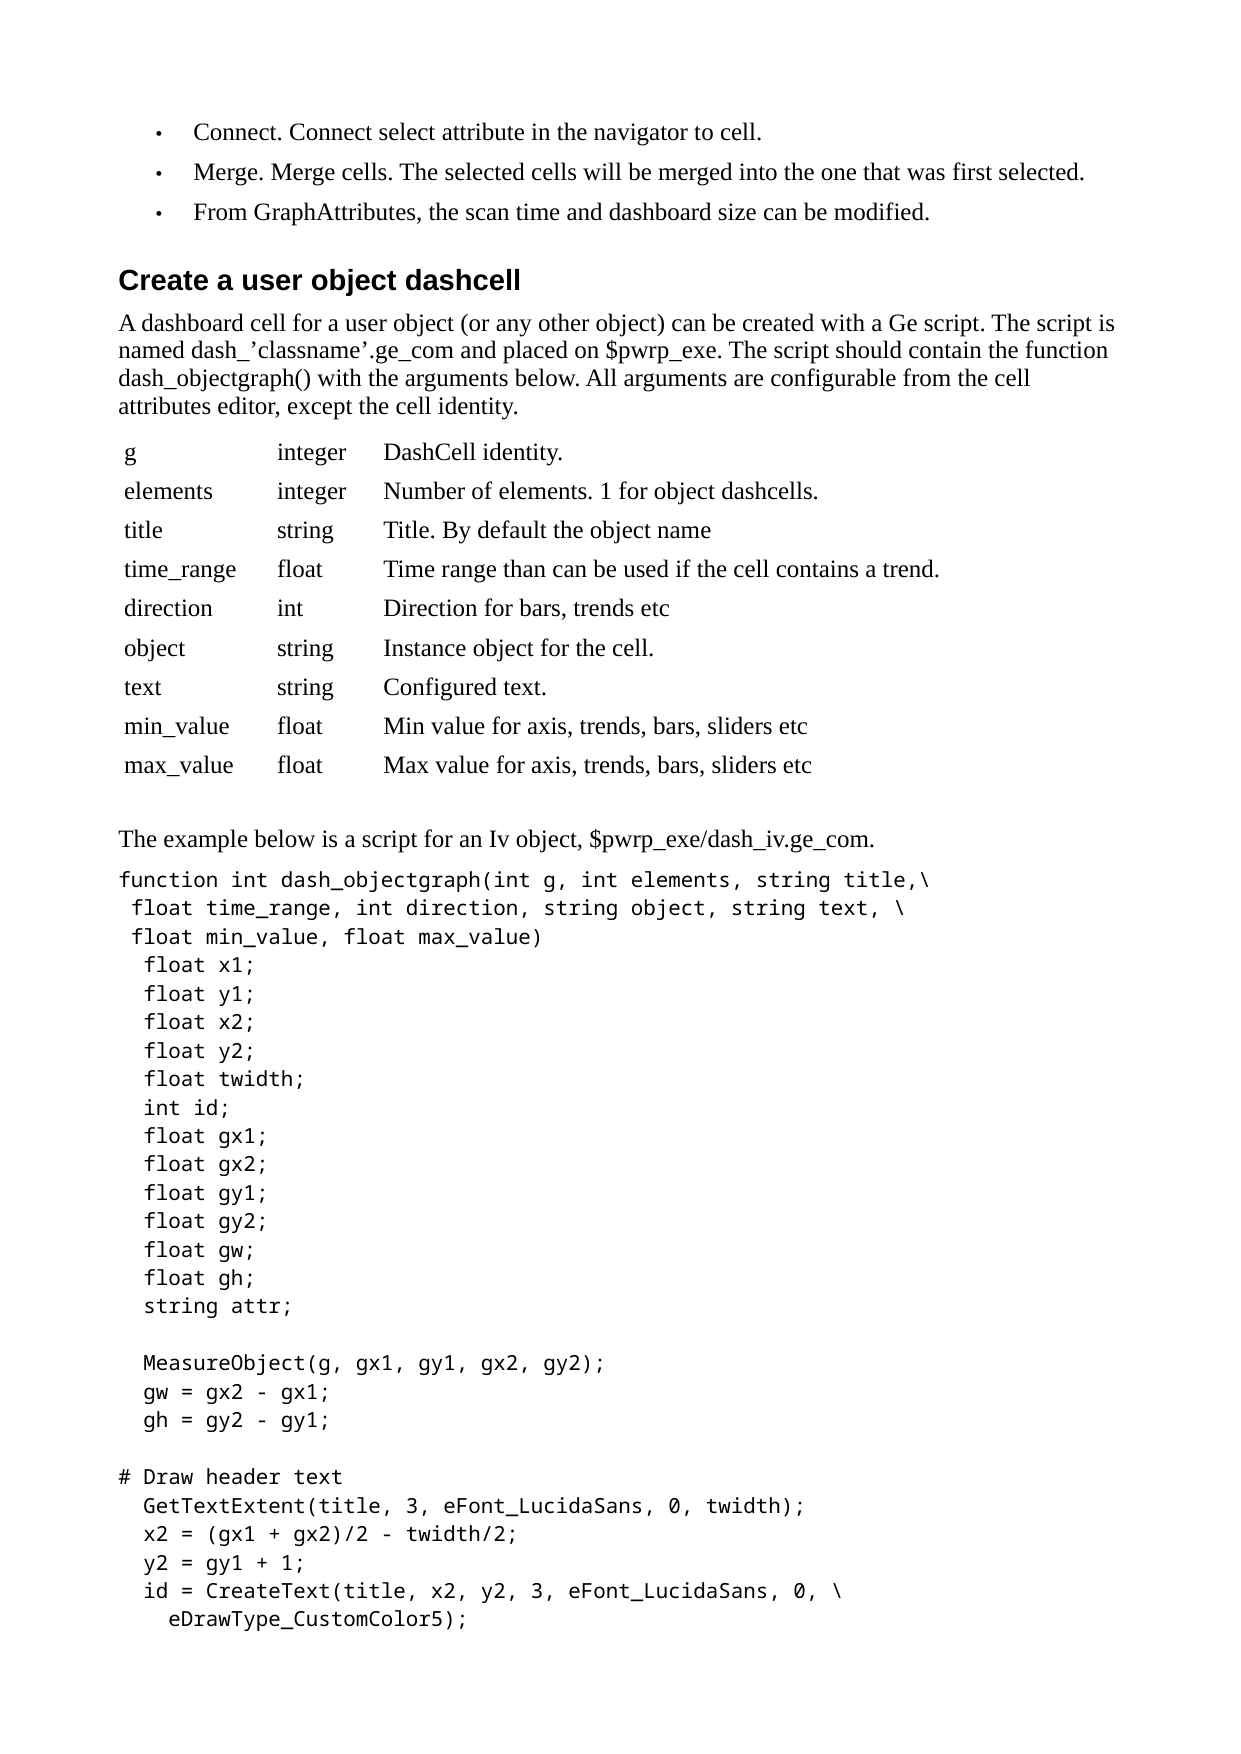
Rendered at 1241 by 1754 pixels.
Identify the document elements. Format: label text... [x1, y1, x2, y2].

table_cell max_value [118, 746, 271, 785]
text x2 = (gx1 + gx2)/2 - twidth/2; [118, 1519, 1122, 1548]
text eDrawType_CustomColor5); [118, 1604, 1122, 1633]
table_cell string [271, 667, 377, 706]
text float gw; [118, 1235, 1122, 1263]
table_cell direction [118, 589, 271, 628]
text string attr; [118, 1292, 1122, 1320]
text function int dash_objectgraph(int g, int elements, string title,\ [118, 865, 1122, 893]
text MeasureObject(g, gx1, gy1, gx2, gy2); [118, 1348, 1122, 1377]
table_cell text [118, 667, 271, 706]
text A dashboard cell for a user object (or any other object) can be created with a Ge script. The script is named dash_’classname’.ge_com and placed on $pwrp_exe. The script should contain the function dash_objectgraph() with the arguments below. All arguments are configurable from the cell attributes editor, except the cell identity. [118, 309, 1122, 420]
text float y1; [118, 979, 1122, 1007]
text float y2; [118, 1036, 1122, 1064]
text The example below is a script for an Iv object, $pwrp_exe/dash_iv.ge_com. [118, 825, 1122, 853]
table_cell Max value for axis, trends, bars, sliders etc [378, 746, 1122, 785]
table_header DashCell identity. [378, 432, 1122, 471]
text float min_value, float max_value) [118, 922, 1122, 950]
table_cell time_range [118, 550, 271, 589]
table_header g [118, 432, 271, 471]
text float twidth; [118, 1064, 1122, 1093]
text float gx2; [118, 1149, 1122, 1178]
table_cell object [118, 628, 271, 667]
text float time_range, int direction, string object, string text, \ [118, 893, 1122, 922]
text y2 = gy1 + 1; [118, 1548, 1122, 1576]
text float x1; [118, 950, 1122, 979]
text # Draw header text [118, 1462, 1122, 1491]
table_cell string [271, 628, 377, 667]
table_cell integer [271, 471, 377, 511]
table_cell Title. By default the object name [378, 511, 1122, 550]
table_cell title [118, 511, 271, 550]
table_cell float [271, 746, 377, 785]
table_cell Min value for axis, trends, bars, sliders etc [378, 706, 1122, 746]
table_cell Instance object for the cell. [378, 628, 1122, 667]
table_cell min_value [118, 706, 271, 746]
subtitle Create a user object dashcell [118, 264, 1122, 296]
table_cell Number of elements. 1 for object dashcells. [378, 471, 1122, 511]
table_cell elements [118, 471, 271, 511]
text float gy2; [118, 1206, 1122, 1235]
table_header integer [271, 432, 377, 471]
text float gx1; [118, 1121, 1122, 1149]
text int id; [118, 1093, 1122, 1121]
table_cell Direction for bars, trends etc [378, 589, 1122, 628]
table_cell int [271, 589, 377, 628]
text float x2; [118, 1007, 1122, 1036]
table_cell float [271, 706, 377, 746]
table_cell float [271, 550, 377, 589]
text float gy1; [118, 1178, 1122, 1206]
list Merge. Merge cells. The selected cells will be merged into the one that was first selected. [156, 158, 1122, 186]
text float gh; [118, 1263, 1122, 1292]
text GetTextExtent(title, 3, eFont_LucidaSans, 0, twidth); [118, 1491, 1122, 1519]
table_cell string [271, 511, 377, 550]
list Connect. Connect select attribute in the navigator to cell. [156, 118, 1122, 146]
table_cell Configured text. [378, 667, 1122, 706]
list From GraphAttributes, the scan time and dashboard size can be modified. [156, 198, 1122, 226]
text gh = gy2 - gy1; [118, 1405, 1122, 1434]
text id = CreateText(title, x2, y2, 3, eFont_LucidaSans, 0, \ [118, 1576, 1122, 1604]
table_cell Time range than can be used if the cell contains a trend. [378, 550, 1122, 589]
text gw = gx2 - gx1; [118, 1377, 1122, 1405]
